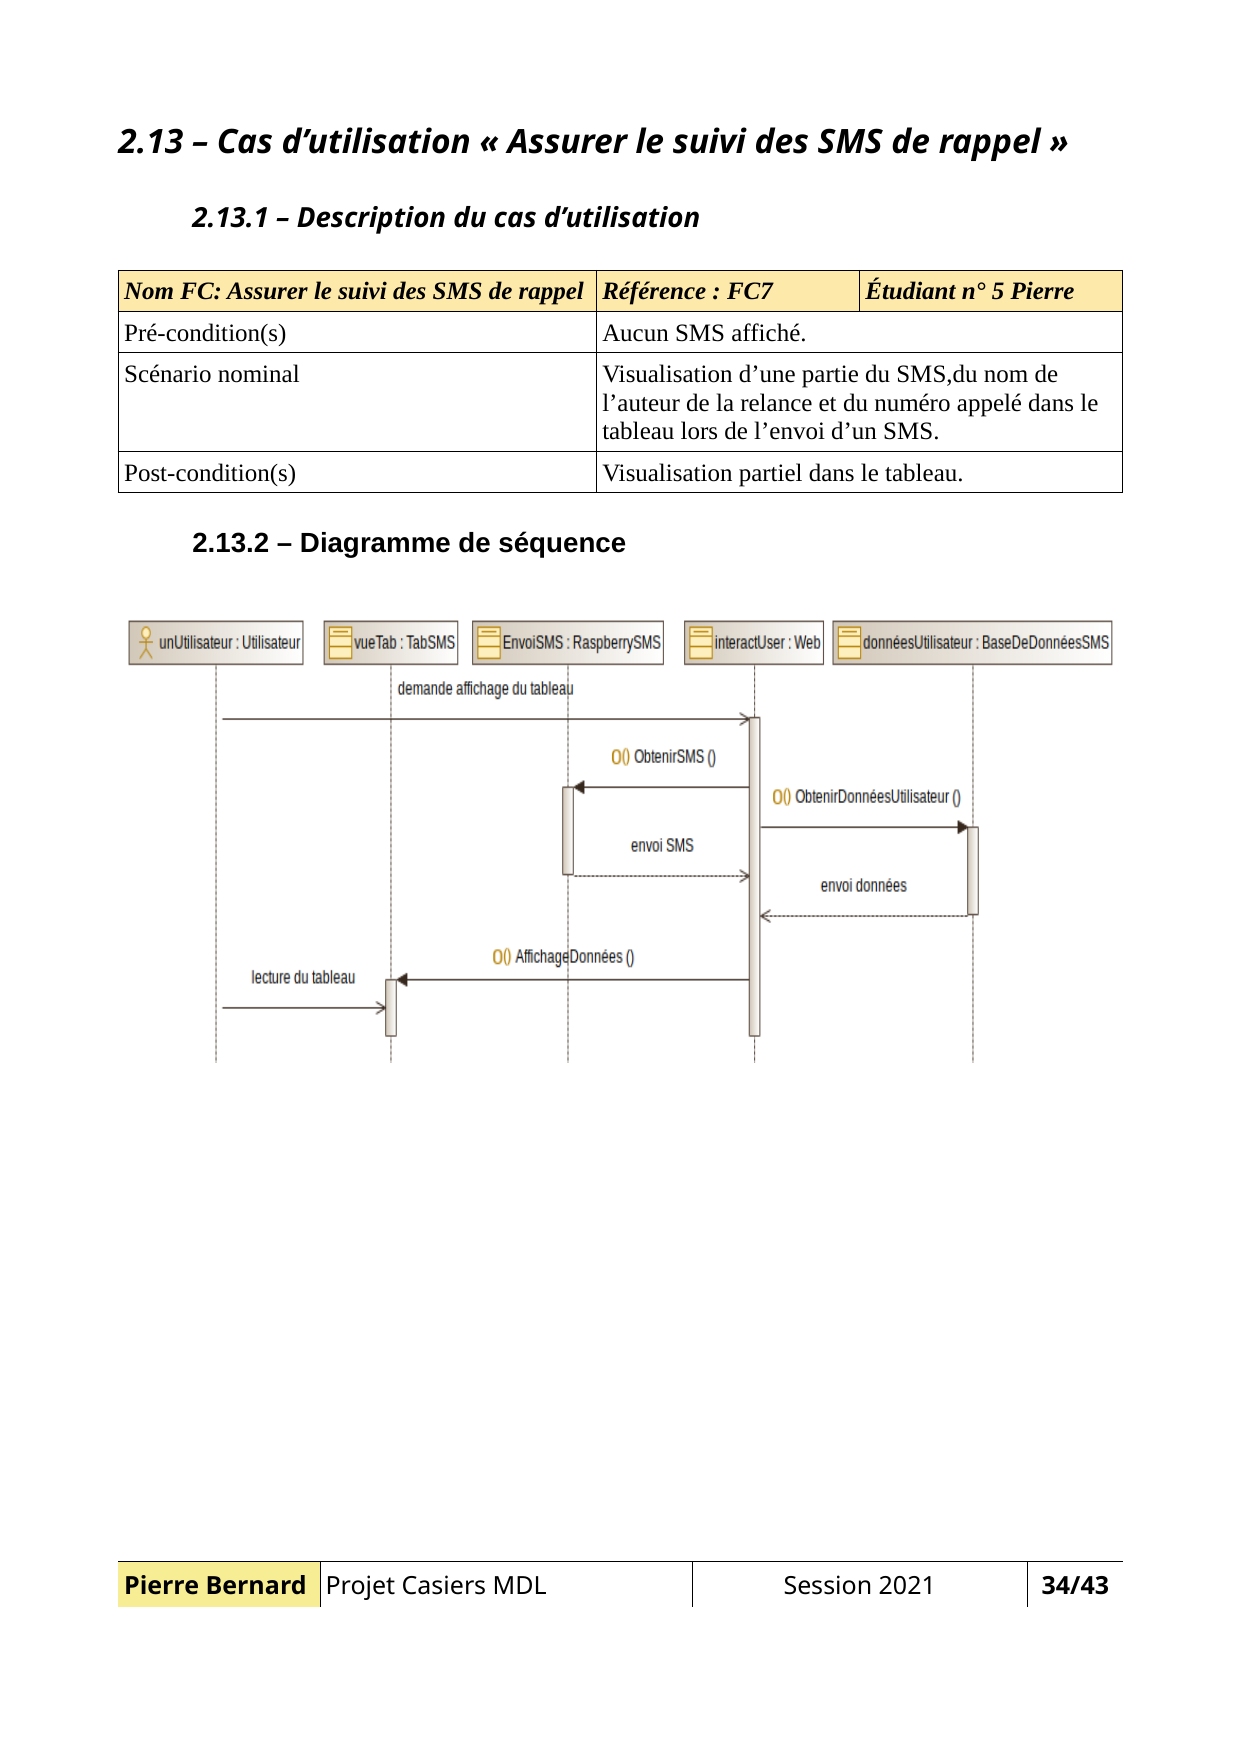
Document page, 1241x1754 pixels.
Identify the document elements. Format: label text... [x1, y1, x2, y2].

table_cell Scénario nominal [119, 353, 596, 451]
table_cell Visualisation d’une partie du SMS,du nom de l’auteur de la relance et du numéro appelé dans le tableau lors de l’envoi d’un SMS. [597, 353, 1122, 451]
table_cell Post-condition(s) [119, 452, 596, 492]
picture [118, 606, 1123, 1063]
subtitle 2.13.2 – Diagramme de séquence [118, 526, 1122, 558]
table_header Référence : FC7 [597, 271, 859, 311]
table_cell Aucun SMS affiché. [597, 312, 1122, 352]
subtitle 2.13.1 – Description du cas d’utilisation [118, 198, 1122, 236]
table_header Nom FC: Assurer le suivi des SMS de rappel [119, 271, 596, 311]
table_header Étudiant n° 5 Pierre [860, 271, 1122, 311]
table_cell Visualisation partiel dans le tableau. [597, 452, 1122, 492]
subtitle 2.13 – Cas d’utilisation « Assurer le suivi des SMS de rappel » [118, 118, 1122, 164]
table_cell Pré-condition(s) [119, 312, 596, 352]
